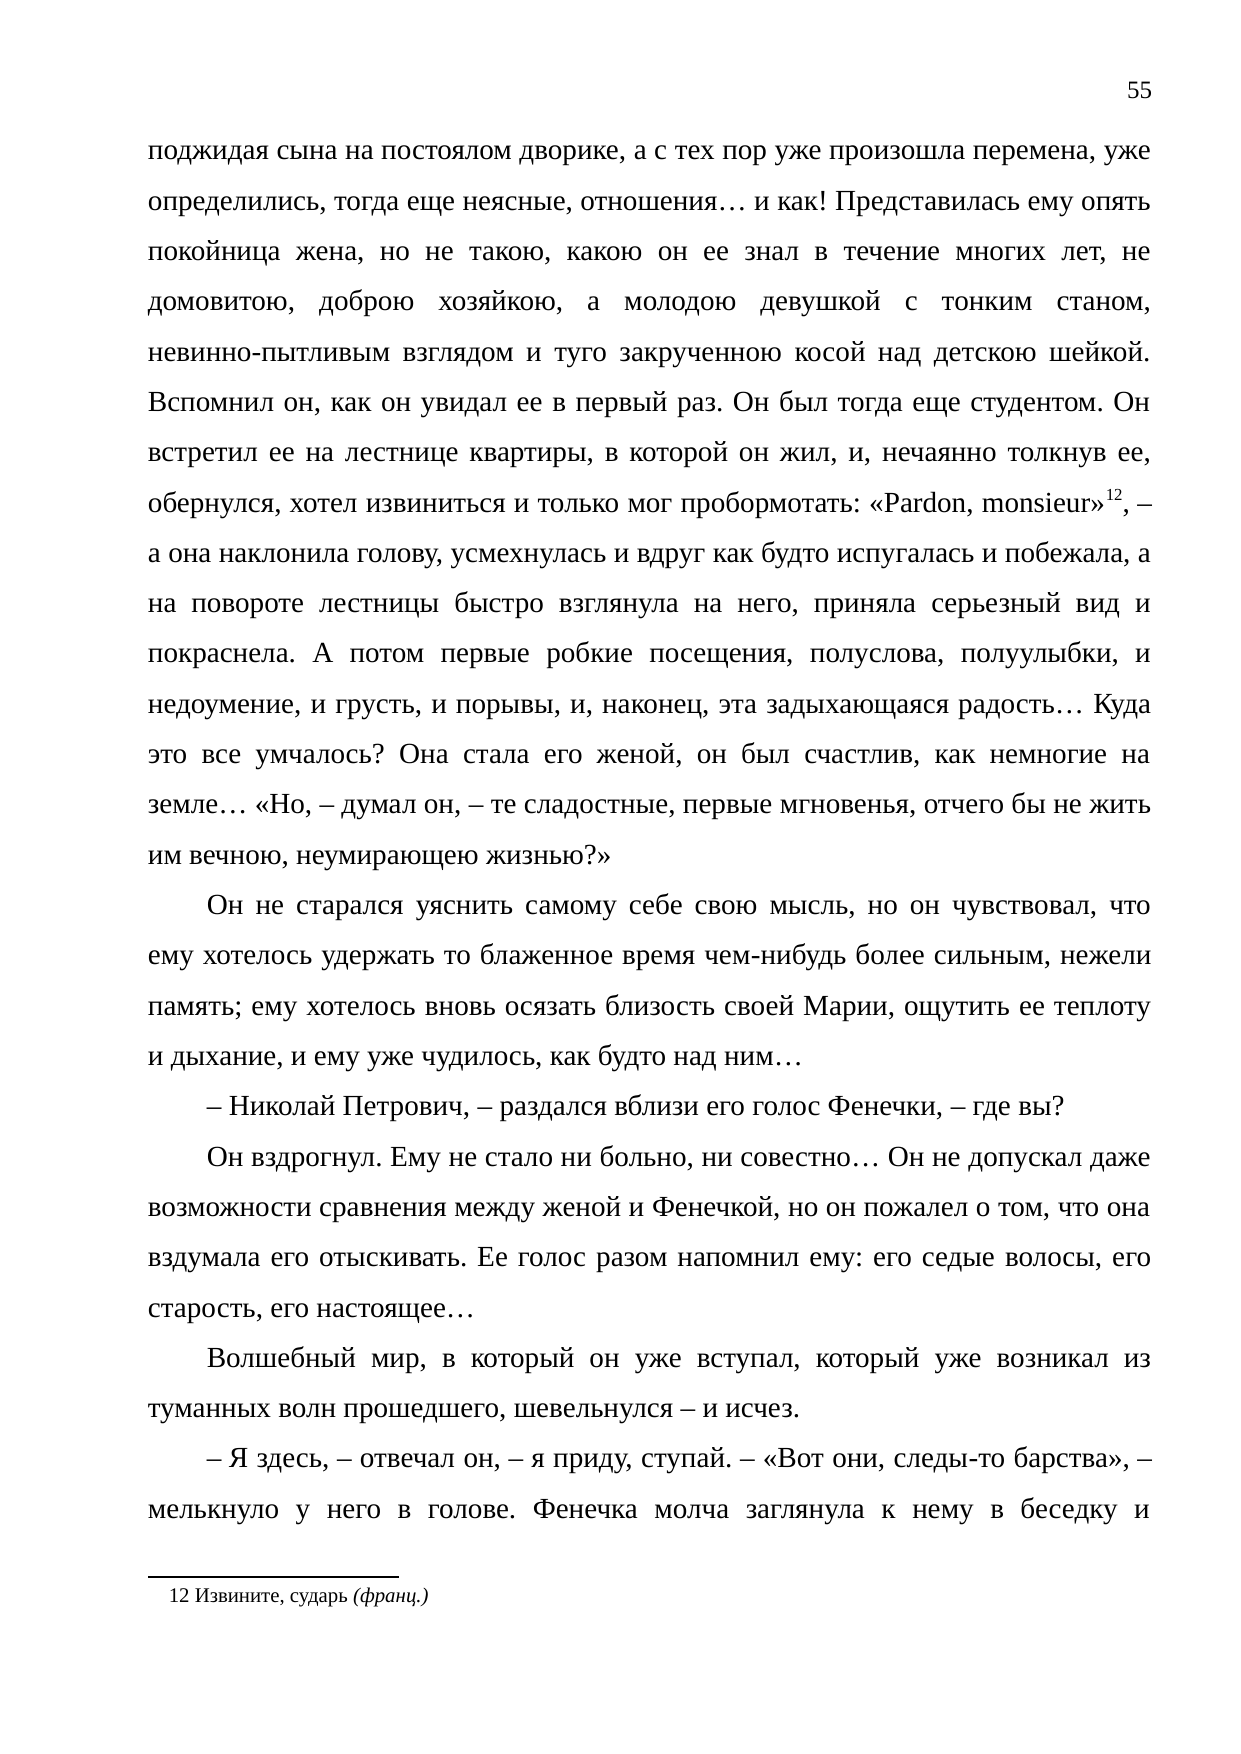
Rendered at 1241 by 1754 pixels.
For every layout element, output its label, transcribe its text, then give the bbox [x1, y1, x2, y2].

text поджидая сына на постоялом дворике, а с тех пор уже произошла перемена, уже определились, тогда еще неясные, отношения… и как! Представилась ему опять покойница жена, но не такою, какою он ее знал в течение многих лет, не домовитою, доброю хозяйкою, а молодою девушкой с тонким станом, невинно‑пытливым взглядом и туго закрученною косой над детскою шейкой. Вспомнил он, как он увидал ее в первый раз. Он был тогда еще студентом. Он встретил ее на лестнице квартиры, в которой он жил, и, нечаянно толкнув ее, обернулся, хотел извиниться и только мог пробормотать: «Pardon, monsieur», – а она наклонила голову, усмехнулась и вдруг как будто испугалась и побежала, а на повороте лестницы быстро взглянула на него, приняла серьезный вид и покраснела. А потом первые робкие посещения, полуслова, полуулыбки, и недоумение, и грусть, и порывы, и, наконец, эта задыхающаяся радость… Куда это все умчалось? Она стала его женой, он был счастлив, как немногие на земле… «Но, – думал он, – те сладостные, первые мгновенья, отчего бы не жить им вечною, неумирающею жизнью?» [148, 132, 1152, 870]
text Волшебный мир, в который он уже вступал, который уже возникал из туманных волн прошедшего, шевельнулся – и исчез. [148, 1340, 1152, 1424]
text – Я здесь, – отвечал он, – я приду, ступай. – «Вот они, следы‑то барства», – мелькнуло у него в голове. Фенечка молча заглянула к нему в беседку и [148, 1441, 1152, 1524]
text Он не старался уяснить самому себе свою мысль, но он чувствовал, что ему хотелось удержать то блаженное время чем‑нибудь более сильным, нежели память; ему хотелось вновь осязать близость своей Марии, ощутить ее теплоту и дыхание, и ему уже чудилось, как будто над ним… [148, 887, 1152, 1072]
text – Николай Петрович, – раздался вблизи его голос Фенечки, – где вы? [148, 1088, 1152, 1122]
text Извините, сударь (франц.) [148, 1583, 1152, 1607]
text Он вздрогнул. Ему не стало ни больно, ни совестно… Он не допускал даже возможности сравнения между женой и Фенечкой, но он пожалел о том, что она вздумала его отыскивать. Ее голос разом напомнил ему: его седые волосы, его старость, его настоящее… [148, 1139, 1152, 1323]
